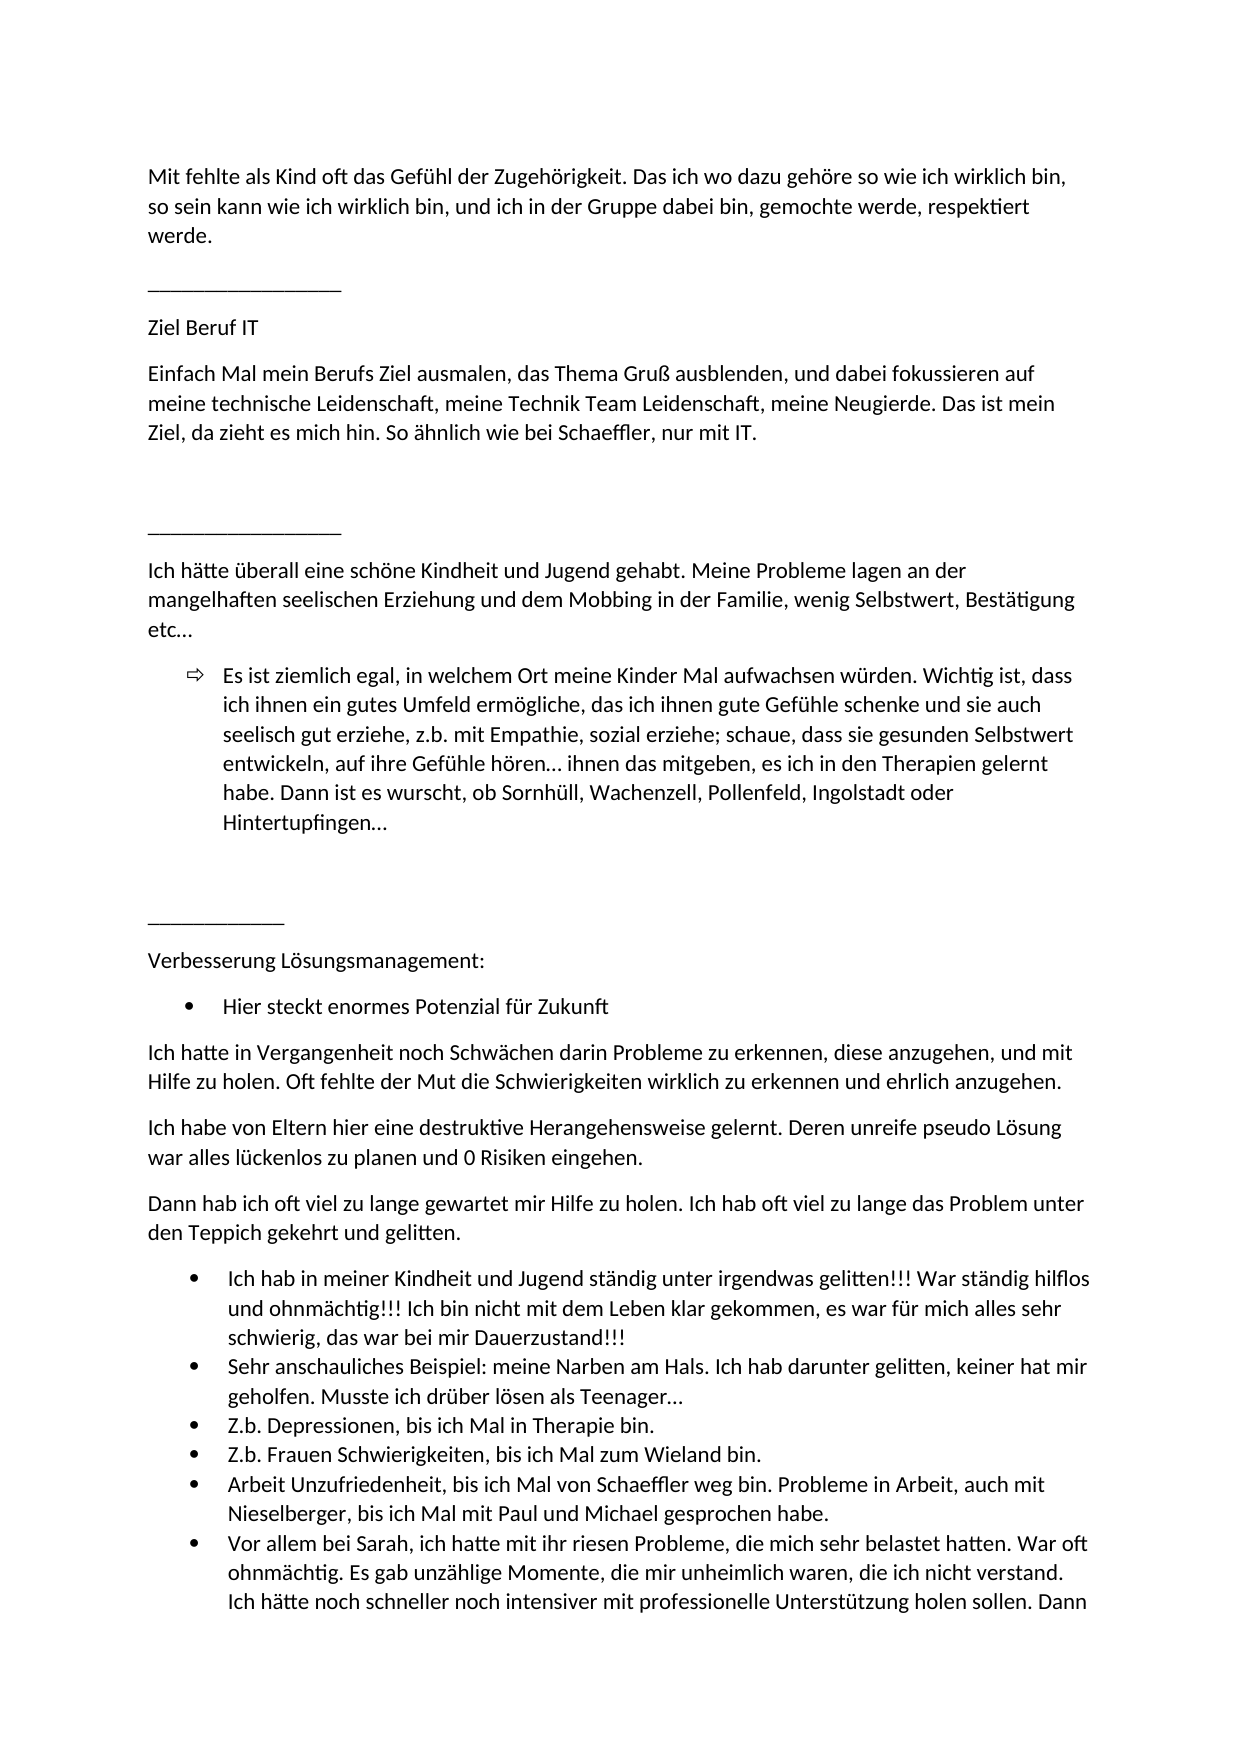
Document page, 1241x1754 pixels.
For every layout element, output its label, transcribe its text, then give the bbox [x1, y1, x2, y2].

text Ich hätte überall eine schöne Kindheit und Jugend gehabt. Meine Probleme lagen an der mangelhaften seelischen Erziehung und dem Mobbing in der Familie, wenig Selbstwert, Bestätigung etc… [148, 556, 1093, 643]
text Ziel Beruf IT [148, 313, 1093, 341]
list Hier steckt enormes Potenzial für Zukunft [185, 992, 1093, 1020]
list Ich hab in meiner Kindheit und Jugend ständig unter irgendwas gelitten!!! War ständig hilflos und ohnmächtig!!! Ich bin nicht mit dem Leben klar gekommen, es war für mich alles sehr schwierig, das war bei mir Dauerzustand!!! [190, 1264, 1093, 1351]
list Arbeit Unzufriedenheit, bis ich Mal von Schaeffler weg bin. Probleme in Arbeit, auch mit Nieselberger, bis ich Mal mit Paul und Michael gesprochen habe. [190, 1470, 1093, 1527]
text Einfach Mal mein Berufs Ziel ausmalen, das Thema Gruß ausblenden, und dabei fokussieren auf meine technische Leidenschaft, meine Technik Team Leidenschaft, meine Neugierde. Das ist mein Ziel, da zieht es mich hin. So ähnlich wie bei Schaeffler, nur mit IT. [148, 359, 1093, 446]
list Es ist ziemlich egal, in welchem Ort meine Kinder Mal aufwachsen würden. Wichtig ist, dass ich ihnen ein gutes Umfeld ermögliche, das ich ihnen gute Gefühle schenke und sie auch seelisch gut erziehe, z.b. mit Empathie, sozial erziehe; schaue, dass sie gesunden Selbstwert entwickeln, auf ihre Gefühle hören… ihnen das mitgeben, es ich in den Therapien gelernt habe. Dann ist es wurscht, ob Sornhüll, Wachenzell, Pollenfeld, Ingolstadt oder Hintertupfingen… [185, 661, 1093, 836]
list Z.b. Depressionen, bis ich Mal in Therapie bin. [190, 1411, 1093, 1439]
text Mit fehlte als Kind oft das Gefühl der Zugehörigkeit. Das ich wo dazu gehöre so wie ich wirklich bin, so sein kann wie ich wirklich bin, und ich in der Gruppe dabei bin, gemochte werde, respektiert werde. [148, 162, 1093, 249]
list Z.b. Frauen Schwierigkeiten, bis ich Mal zum Wieland bin. [190, 1441, 1093, 1469]
list Sehr anschauliches Beispiel: meine Narben am Hals. Ich hab darunter gelitten, keiner hat mir geholfen. Musste ich drüber lösen als Teenager… [190, 1352, 1093, 1410]
text Dann hab ich oft viel zu lange gewartet mir Hilfe zu holen. Ich hab oft viel zu lange das Problem unter den Teppich gekehrt und gelitten. [148, 1189, 1093, 1246]
text Ich habe von Eltern hier eine destruktive Herangehensweise gelernt. Deren unreife pseudo Lösung war alles lückenlos zu planen und 0 Risiken eingehen. [148, 1113, 1093, 1171]
text _________________ [148, 267, 1093, 295]
text Verbesserung Lösungsmanagement: [148, 946, 1093, 974]
list Vor allem bei Sarah, ich hatte mit ihr riesen Probleme, die mich sehr belastet hatten. War oft ohnmächtig. Es gab unzählige Momente, die mir unheimlich waren, die ich nicht verstand. Ich hätte noch schneller noch intensiver mit professionelle Unterstützung holen sollen. Dann [190, 1529, 1093, 1616]
text _________________ [148, 510, 1093, 538]
text Ich hatte in Vergangenheit noch Schwächen darin Probleme zu erkennen, diese anzugehen, und mit Hilfe zu holen. Oft fehlte der Mut die Schwierigkeiten wirklich zu erkennen und ehrlich anzugehen. [148, 1038, 1093, 1096]
text ____________ [148, 900, 1093, 928]
